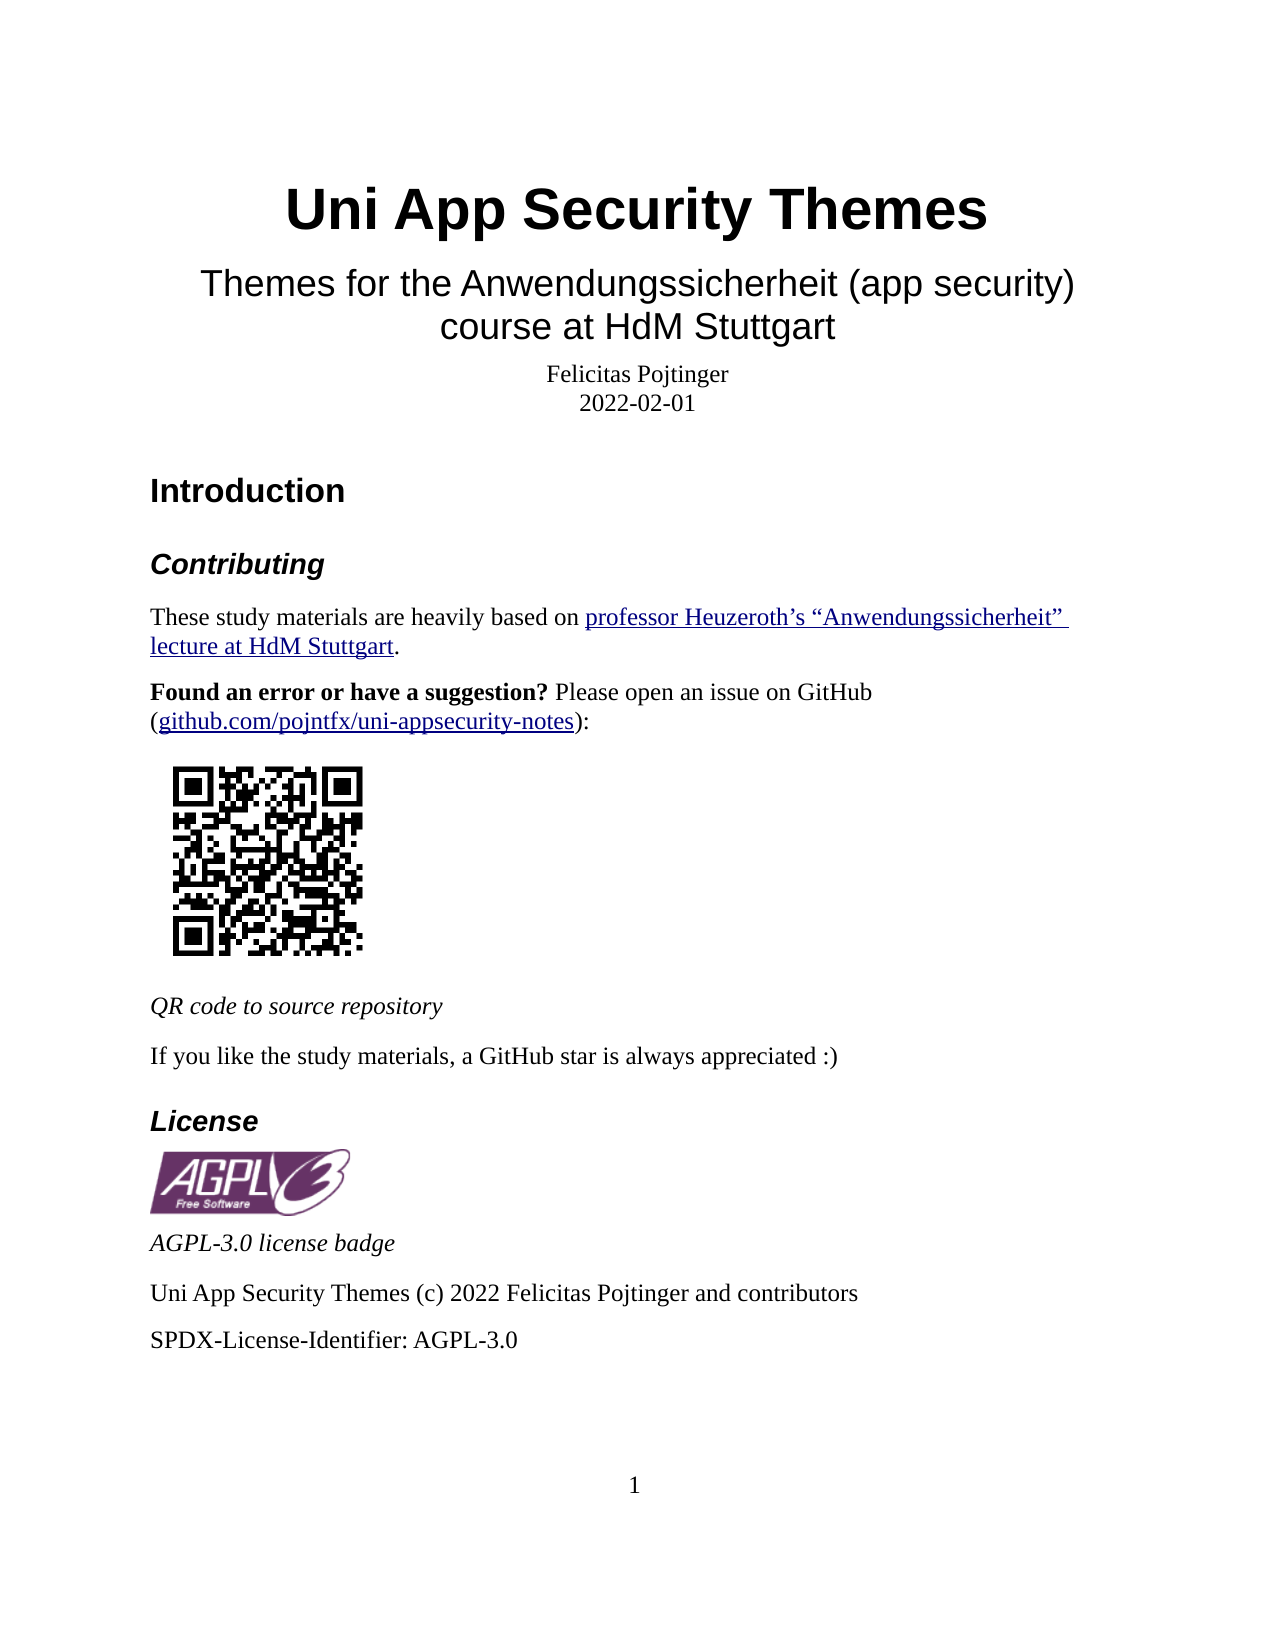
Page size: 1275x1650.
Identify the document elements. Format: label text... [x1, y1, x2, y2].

picture [150, 743, 385, 979]
text Felicitas Pojtinger [150, 359, 1125, 388]
text QR code to source repository [150, 991, 1125, 1019]
text If you like the study materials, a GitHub star is always appreciated :) [150, 1041, 1125, 1070]
text Found an error or have a suggestion? Please open an issue on GitHub (github.com/pojntfx/uni-appsecurity-notes): [150, 677, 1125, 735]
subtitle Contributing [150, 547, 1125, 581]
subtitle License [150, 1104, 1125, 1137]
text SPDX-License-Identifier: AGPL-3.0 [150, 1325, 1125, 1354]
text These study materials are heavily based on professor Heuzeroth’s “Anwendungssicherheit” lecture at HdM Stuttgart. [150, 602, 1125, 659]
text Uni App Security Themes (c) 2022 Felicitas Pojtinger and contributors [150, 1278, 1125, 1307]
picture [150, 1149, 350, 1216]
text AGPL-3.0 license badge [150, 1228, 1125, 1257]
text 2022-02-01 [150, 388, 1125, 417]
subtitle Introduction [150, 471, 1125, 509]
title Uni App Security Themes [150, 175, 1125, 242]
subtitle Themes for the Anwendungssicherheit (app security) course at HdM Stuttgart [150, 261, 1125, 347]
